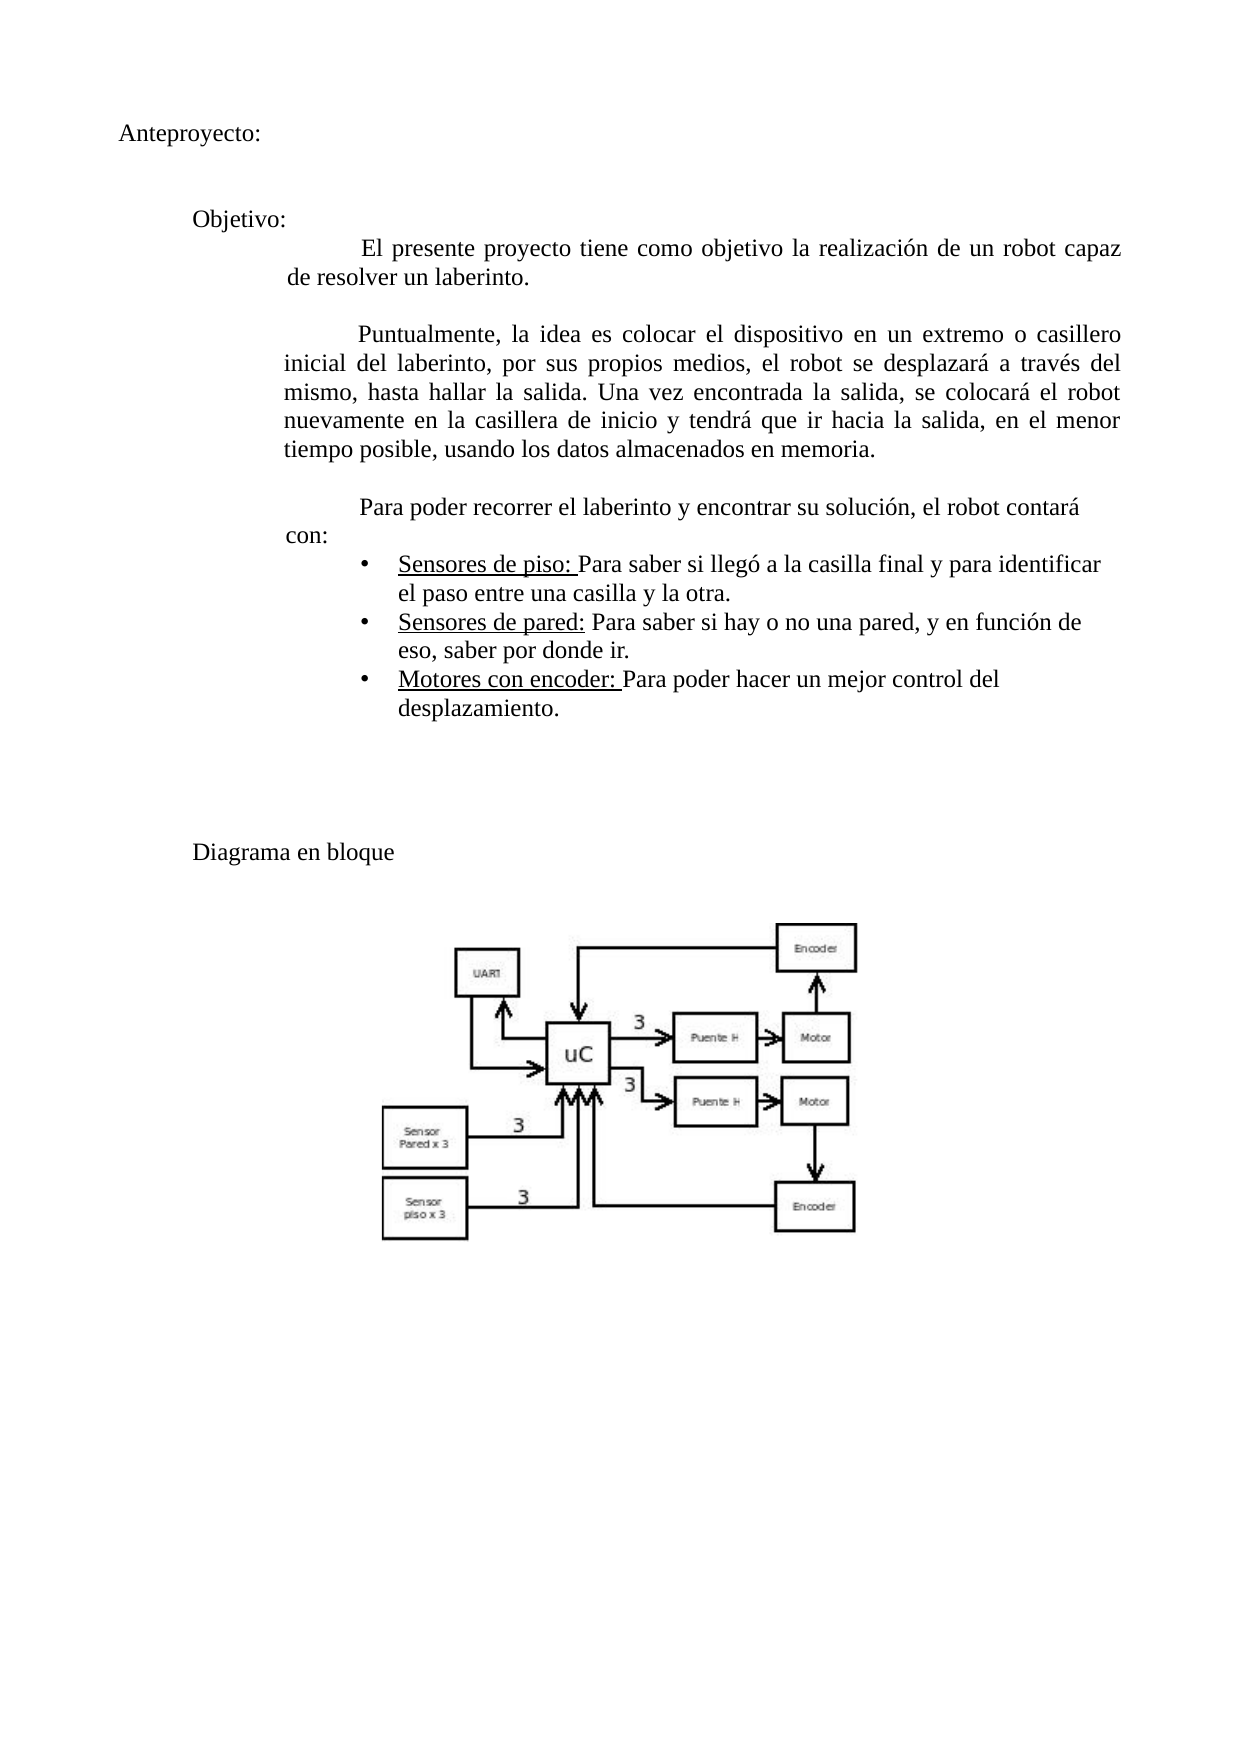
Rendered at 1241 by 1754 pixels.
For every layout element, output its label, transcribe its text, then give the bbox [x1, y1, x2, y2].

text El presente proyecto tiene como objetivo la realización de un robot capaz de resolver un laberinto. [287, 233, 1122, 291]
text Diagrama en bloque [118, 837, 1122, 866]
list Motores con encoder: Para poder hacer un mejor control del desplazamiento. [360, 664, 1122, 722]
text Para poder recorrer el laberinto y encontrar su solución, el robot contará con: [285, 492, 1122, 549]
list Sensores de pared: Para saber si hay o no una pared, y en función de eso, saber por donde ir. [360, 607, 1122, 664]
text Objetivo: [118, 204, 1122, 233]
text Anteproyecto: [118, 118, 1122, 147]
picture [381, 923, 859, 1242]
text Puntualmente, la idea es colocar el dispositivo en un extremo o casillero inicial del laberinto, por sus propios medios, el robot se desplazará a través del mismo, hasta hallar la salida. Una vez encontrada la salida, se colocará el robot nuevamente en la casillera de inicio y tendrá que ir hacia la salida, en el menor tiempo posible, usando los datos almacenados en memoria. [284, 319, 1122, 463]
list Sensores de piso: Para saber si llegó a la casilla final y para identificar el paso entre una casilla y la otra. [360, 549, 1122, 607]
